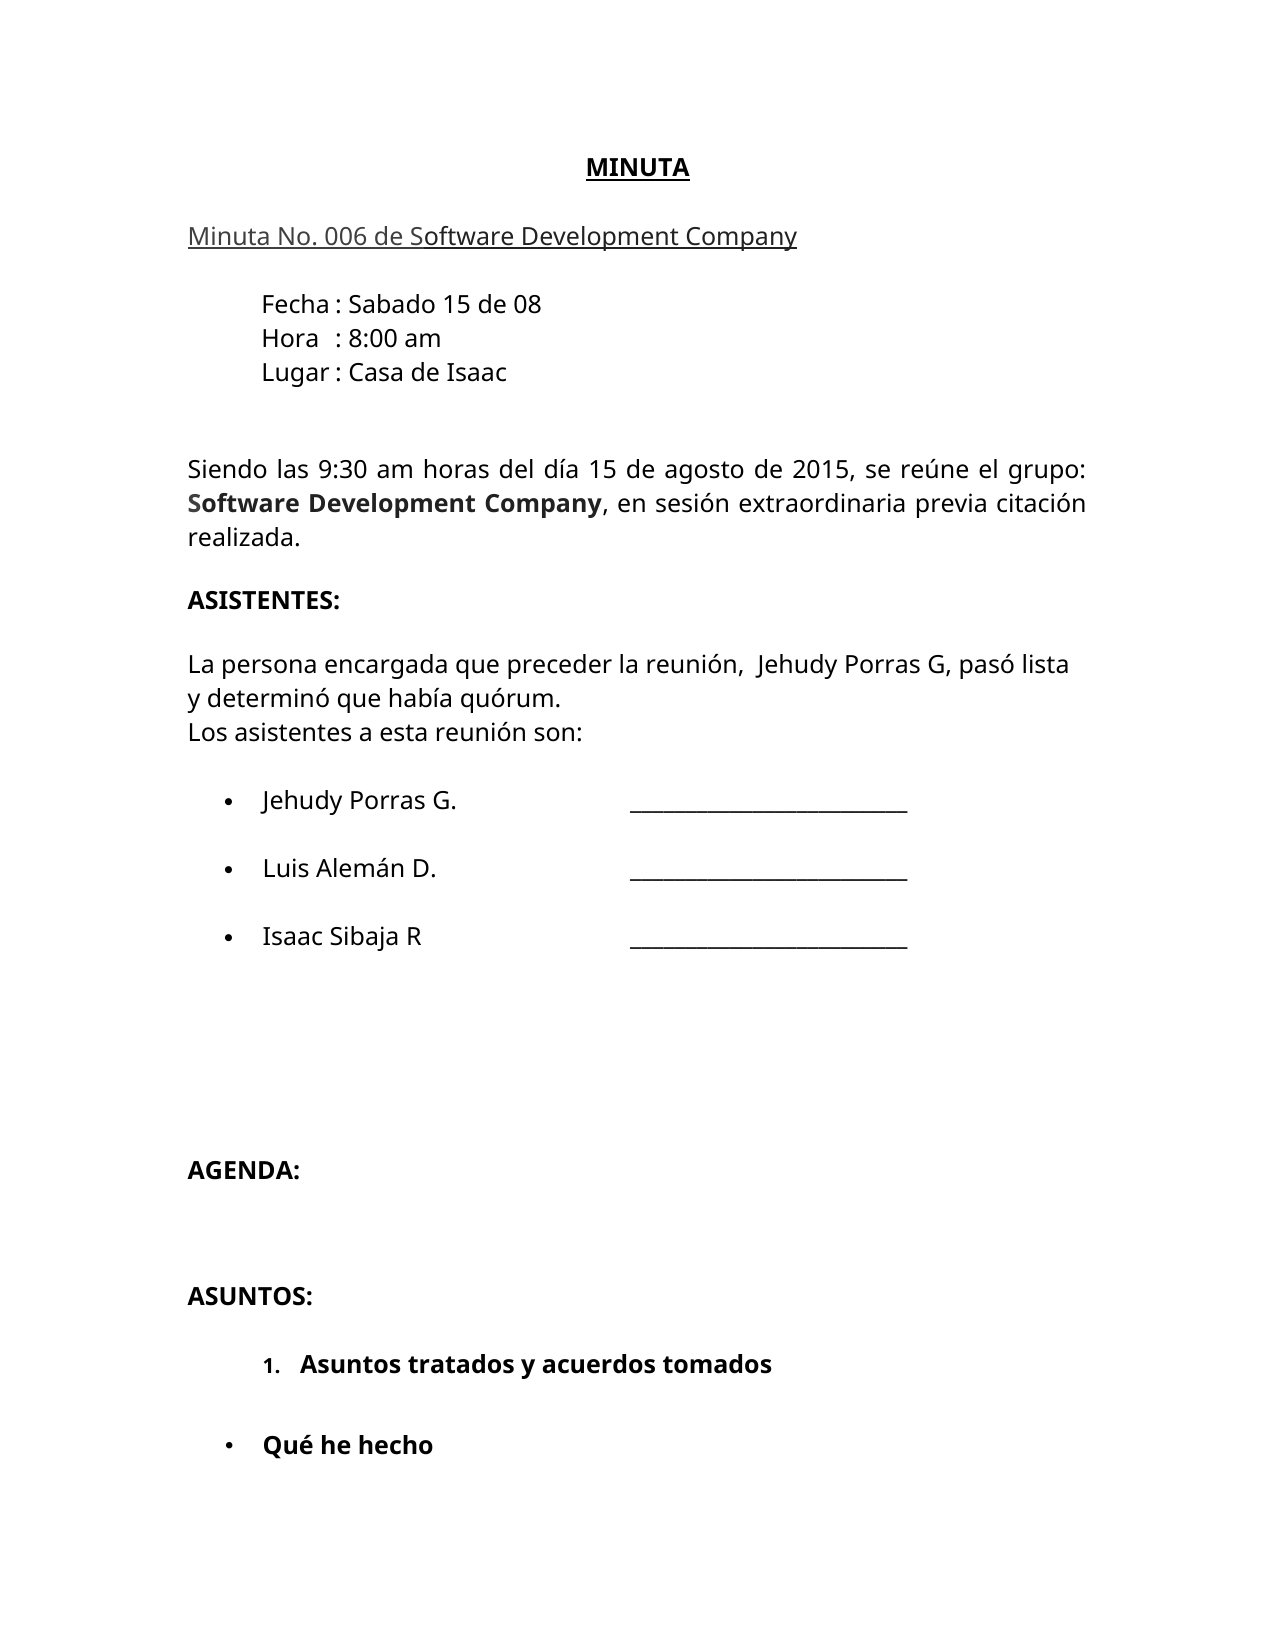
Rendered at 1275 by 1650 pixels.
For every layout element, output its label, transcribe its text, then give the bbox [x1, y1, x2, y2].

text Minuta No. 006 de Software Development Company [187, 218, 1087, 252]
list Luis Alemán D. _________________________ [225, 851, 1087, 885]
text MINUTA [187, 150, 1087, 184]
text Hora : 8:00 am [187, 320, 1087, 354]
list Jehudy Porras G. _________________________ [225, 782, 1087, 817]
text AGENDA: [187, 1152, 1087, 1186]
text Fecha : Sabado 15 de 08 [187, 286, 1087, 320]
list Qué he hecho [225, 1427, 1087, 1462]
text Siendo las 9:30 am horas del día 15 de agosto de 2015, se reúne el grupo: Software Development Company, en sesión extraordinaria previa citación realizada. [187, 452, 1087, 554]
list Isaac Sibaja R _________________________ [225, 919, 1087, 953]
text Lugar : Casa de Isaac [187, 354, 1087, 388]
text La persona encargada que preceder la reunión, Jehudy Porras G, pasó lista y determinó que había quórum. [187, 646, 1087, 714]
text ASUNTOS: [187, 1279, 1087, 1313]
text Los asistentes a esta reunión son: [187, 714, 1087, 748]
list Asuntos tratados y acuerdos tomados [262, 1347, 1087, 1381]
text ASISTENTES: [187, 583, 1087, 617]
